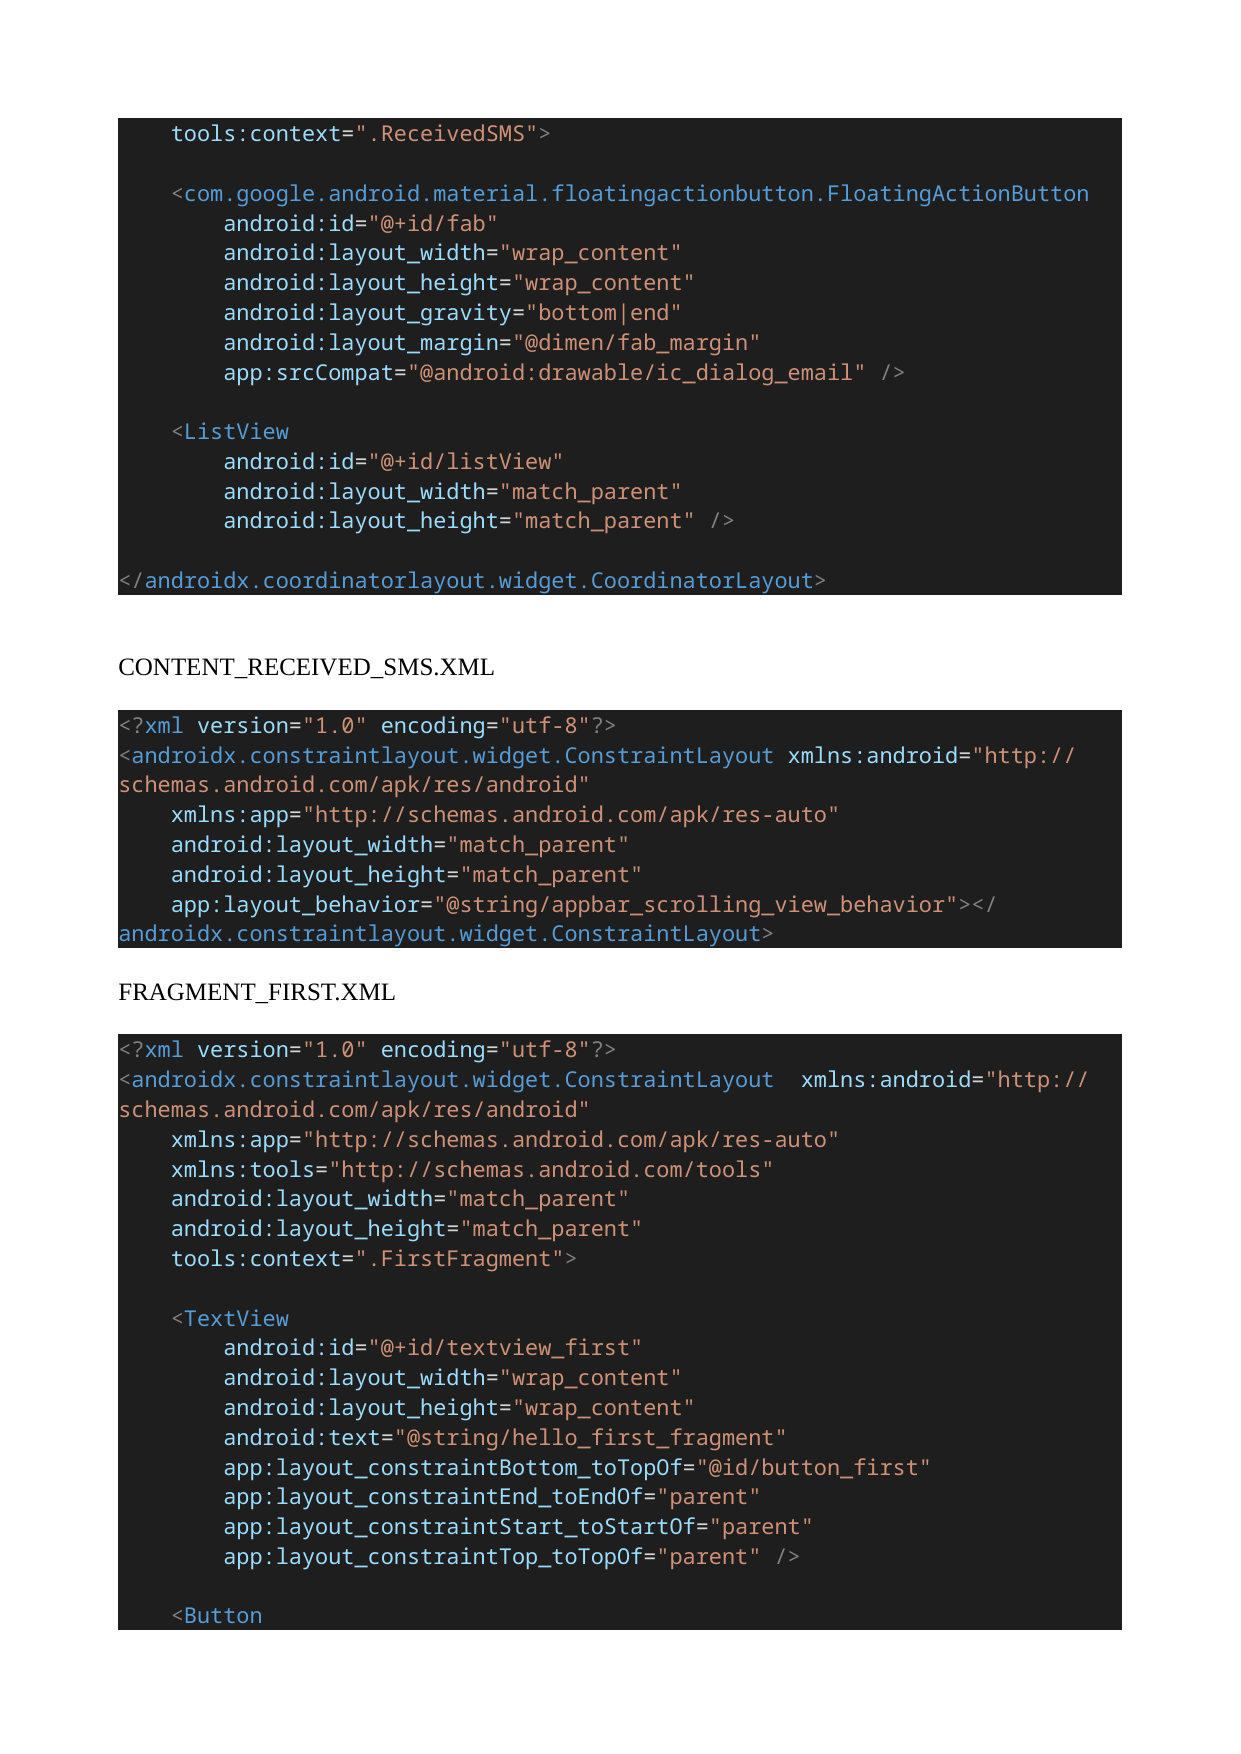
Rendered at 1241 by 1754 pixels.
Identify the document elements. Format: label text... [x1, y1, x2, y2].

text app:layout_constraintEnd_toEndOf="parent" [118, 1481, 1122, 1511]
text android:layout_height="match_parent" /> [118, 505, 1122, 535]
text android:layout_height="wrap_content" [118, 1392, 1122, 1422]
text <com.google.android.material.floatingactionbutton.FloatingActionButton [118, 178, 1122, 207]
text <?xml version="1.0" encoding="utf-8"?> [118, 1034, 1122, 1064]
text app:layout_constraintStart_toStartOf="parent" [118, 1511, 1122, 1541]
text android:layout_width="match_parent" [118, 1183, 1122, 1213]
text xmlns:tools="http://schemas.android.com/tools" [118, 1153, 1122, 1183]
text android:id="@+id/listView" [118, 446, 1122, 476]
text <androidx.constraintlayout.widget.ConstraintLayout xmlns:android="http://schemas.android.com/apk/res/android" [118, 739, 1122, 799]
text android:text="@string/hello_first_fragment" [118, 1422, 1122, 1451]
text tools:context=".ReceivedSMS"> [118, 118, 1122, 148]
text tools:context=".FirstFragment"> [118, 1243, 1122, 1273]
text android:layout_width="match_parent" [118, 829, 1122, 859]
text app:layout_constraintBottom_toTopOf="@id/button_first" [118, 1451, 1122, 1481]
text xmlns:app="http://schemas.android.com/apk/res-auto" [118, 1124, 1122, 1153]
text <androidx.constraintlayout.widget.ConstraintLayout xmlns:android="http://schemas.android.com/apk/res/android" [118, 1064, 1122, 1124]
text android:layout_margin="@dimen/fab_margin" [118, 327, 1122, 356]
text <?xml version="1.0" encoding="utf-8"?> [118, 710, 1122, 739]
text CONTENT_RECEIVED_SMS.XML [118, 652, 1122, 681]
text android:layout_height="match_parent" [118, 859, 1122, 888]
text android:layout_width="wrap_content" [118, 237, 1122, 267]
text app:layout_constraintTop_toTopOf="parent" /> [118, 1541, 1122, 1571]
text android:layout_width="wrap_content" [118, 1362, 1122, 1392]
text android:layout_height="match_parent" [118, 1213, 1122, 1243]
text android:layout_height="wrap_content" [118, 267, 1122, 297]
text app:srcCompat="@android:drawable/ic_dialog_email" /> [118, 356, 1122, 386]
text android:id="@+id/textview_first" [118, 1332, 1122, 1362]
text <TextView [118, 1302, 1122, 1332]
text <ListView [118, 416, 1122, 446]
text android:layout_width="match_parent" [118, 476, 1122, 505]
text app:layout_behavior="@string/appbar_scrolling_view_behavior"></androidx.constraintlayout.widget.ConstraintLayout> [118, 888, 1122, 948]
text xmlns:app="http://schemas.android.com/apk/res-auto" [118, 799, 1122, 829]
text </androidx.coordinatorlayout.widget.CoordinatorLayout> [118, 565, 1122, 595]
text FRAGMENT_FIRST.XML [118, 977, 1122, 1006]
text android:id="@+id/fab" [118, 207, 1122, 237]
text <Button [118, 1600, 1122, 1630]
text android:layout_gravity="bottom|end" [118, 297, 1122, 327]
